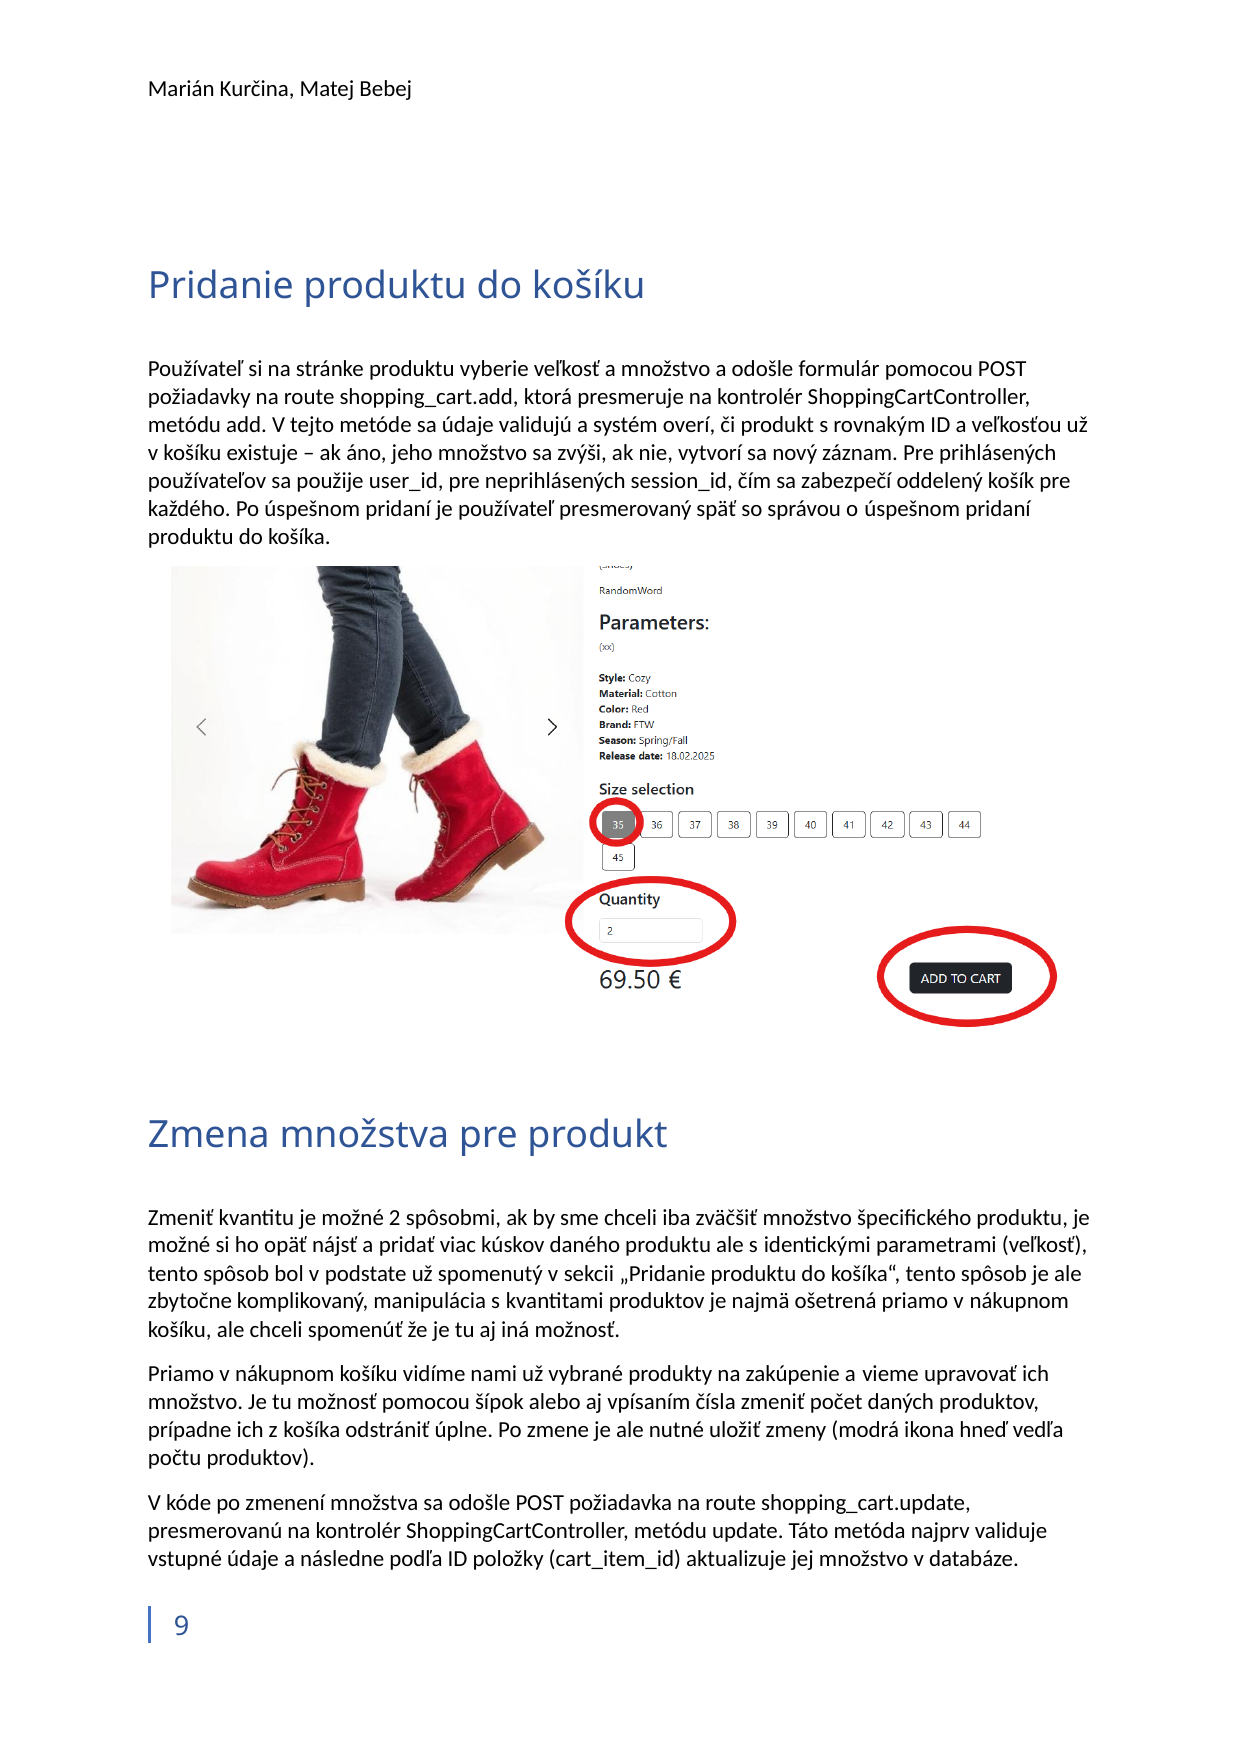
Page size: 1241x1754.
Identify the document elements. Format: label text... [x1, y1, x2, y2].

text Zmeniť kvantitu je možné 2 spôsobmi, ak by sme chceli iba zväčšiť množstvo špecifického produktu, je možné si ho opäť nájsť a pridať viac kúskov daného produktu ale s identickými parametrami (veľkosť), tento spôsob bol v podstate už spomenutý v sekcii „Pridanie produktu do košíka“, tento spôsob je ale zbytočne komplikovaný, manipulácia s kvantitami produktov je najmä ošetrená priamo v nákupnom košíku, ale chceli spomenúť že je tu aj iná možnosť. [148, 1203, 1093, 1343]
subtitle Zmena množstva pre produkt [148, 1107, 1093, 1158]
subtitle Pridanie produktu do košíku [148, 258, 1093, 309]
text Priamo v nákupnom košíku vidíme nami už vybrané produkty na zakúpenie a vieme upravovať ich množstvo. Je tu možnosť pomocou šípok alebo aj vpísaním čísla zmeniť počet daných produktov, prípadne ich z košíka odstrániť úplne. Po zmene je ale nutné uložiť zmeny (modrá ikona hneď vedľa počtu produktov). [148, 1359, 1093, 1471]
text Používateľ si na stránke produktu vyberie veľkosť a množstvo a odošle formulár pomocou POST požiadavky na route shopping_cart.add, ktorá presmeruje na kontrolér ShoppingCartController, metódu add. V tejto metóde sa údaje validujú a systém overí, či produkt s rovnakým ID a veľkosťou už v košíku existuje – ak áno, jeho množstvo sa zvýši, ak nie, vytvorí sa nový záznam. Pre prihlásených používateľov sa použije user_id, pre neprihlásených session_id, čím sa zabezpečí oddelený košík pre každého. Po úspešnom pridaní je používateľ presmerovaný späť so správou o úspešnom pridaní produktu do košíka. [148, 354, 1093, 550]
text V kóde po zmenení množstva sa odošle POST požiadavka na route shopping_cart.update, presmerovanú na kontrolér ShoppingCartController, metódu update. Táto metóda najprv validuje vstupné údaje a následne podľa ID položky (cart_item_id) aktualizuje jej množstvo v databáze. [148, 1488, 1093, 1572]
